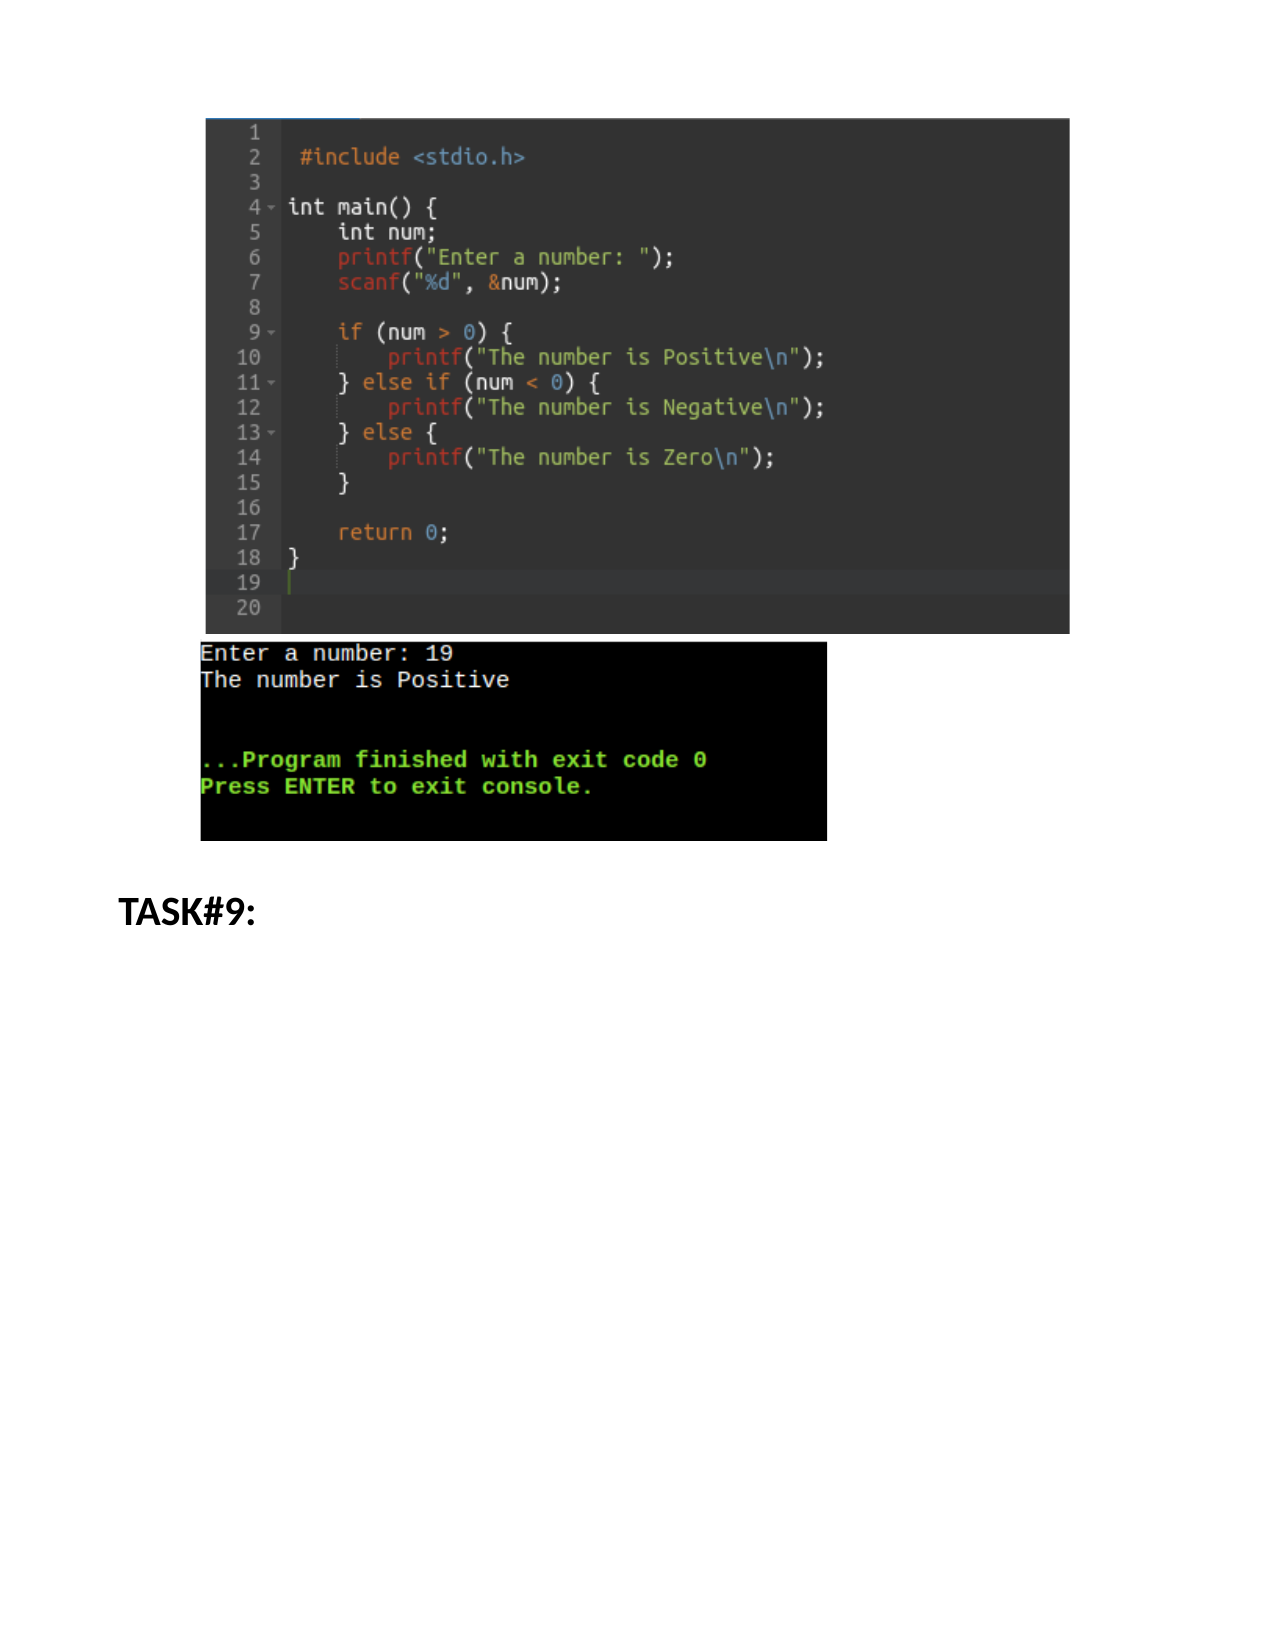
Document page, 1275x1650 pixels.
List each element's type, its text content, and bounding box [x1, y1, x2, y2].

text TASK#9: [118, 885, 1157, 936]
